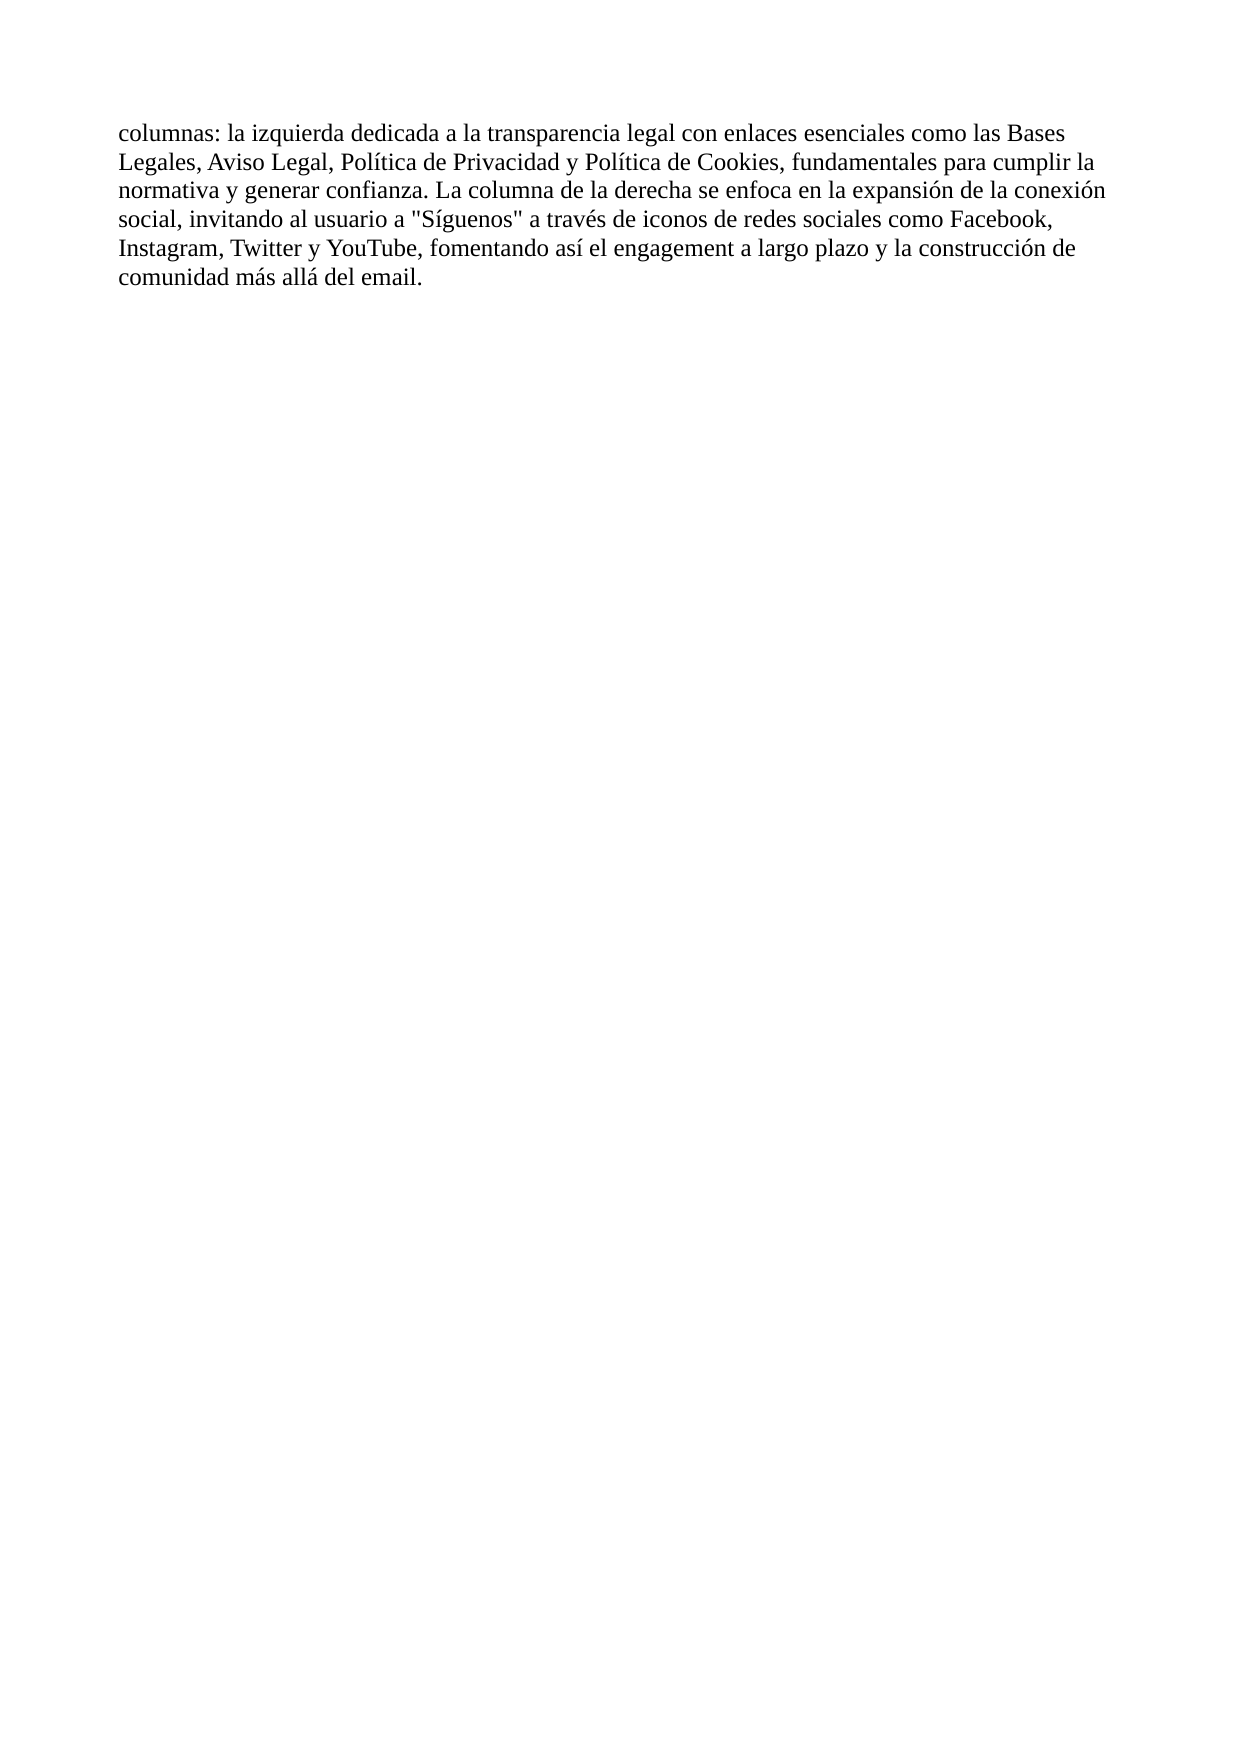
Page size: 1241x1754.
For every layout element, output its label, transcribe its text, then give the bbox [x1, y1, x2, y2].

text columnas: la izquierda dedicada a la transparencia legal con enlaces esenciales como las Bases Legales, Aviso Legal, Política de Privacidad y Política de Cookies, fundamentales para cumplir la normativa y generar confianza. La columna de la derecha se enfoca en la expansión de la conexión social, invitando al usuario a "Síguenos" a través de iconos de redes sociales como Facebook, Instagram, Twitter y YouTube, fomentando así el engagement a largo plazo y la construcción de comunidad más allá del email. [118, 118, 1122, 291]
